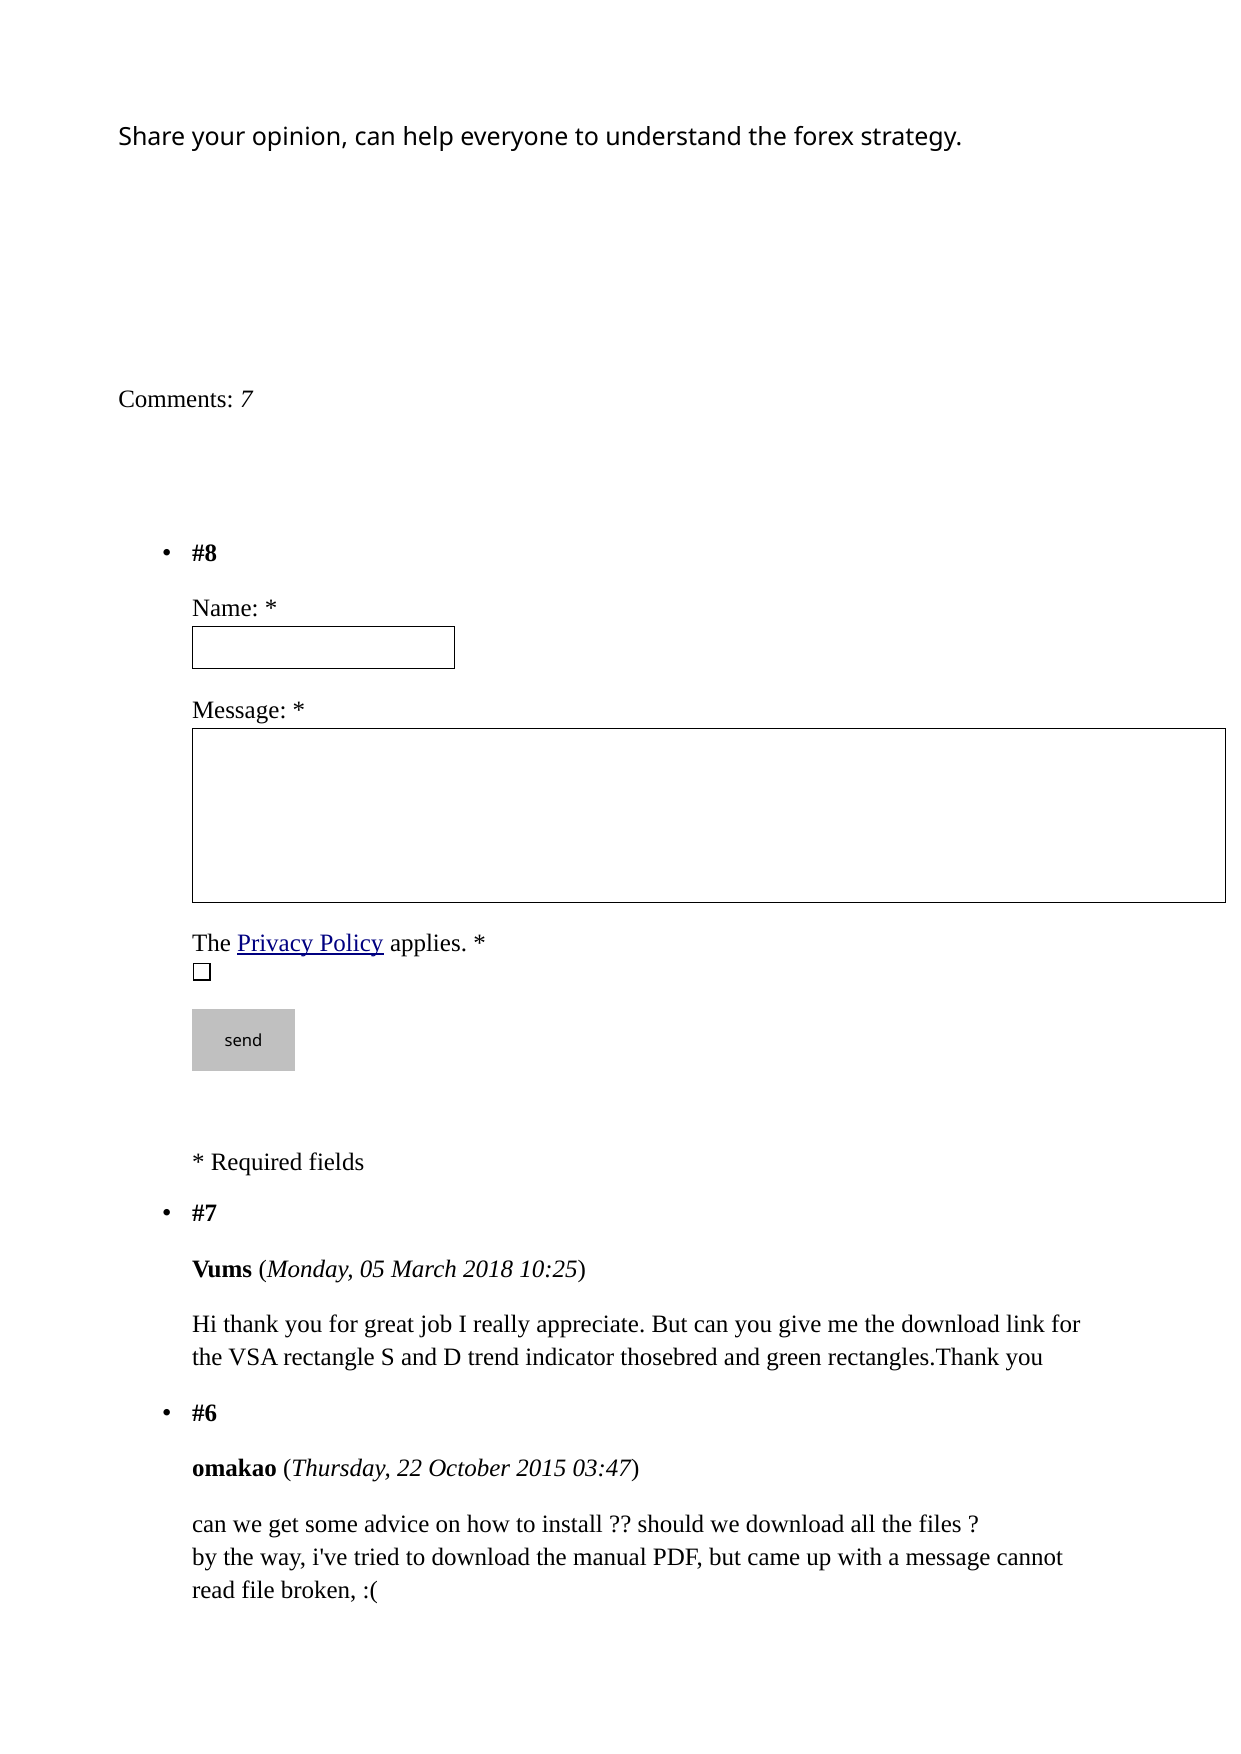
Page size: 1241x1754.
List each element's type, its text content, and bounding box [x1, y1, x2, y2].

list can we get some advice on how to install ?? should we download all the files ? by the way, i've tried to download the manual PDF, but came up with a message cannot read file broken, :( [162, 1509, 1111, 1603]
list Vums (Monday, 05 March 2018 10:25) [162, 1254, 1111, 1283]
list omakao (Thursday, 22 October 2015 03:47) [162, 1453, 1111, 1482]
list #6 [162, 1398, 1111, 1427]
list Message: * [162, 695, 1122, 902]
list #8 [162, 538, 1111, 567]
list The Privacy Policy applies. * [162, 928, 1122, 982]
subtitle * Required fields [162, 1147, 1122, 1176]
list Name: * [162, 593, 1122, 668]
text Comments: 7 [118, 384, 1122, 413]
list #7 [162, 1198, 1111, 1227]
text Share your opinion, can help everyone to understand the forex strategy. [118, 118, 1111, 152]
list Hi thank you for great job I really appreciate. But can you give me the download link for the VSA rectangle S and D trend indicator thosebred and green rectangles.Thank you [162, 1309, 1111, 1371]
